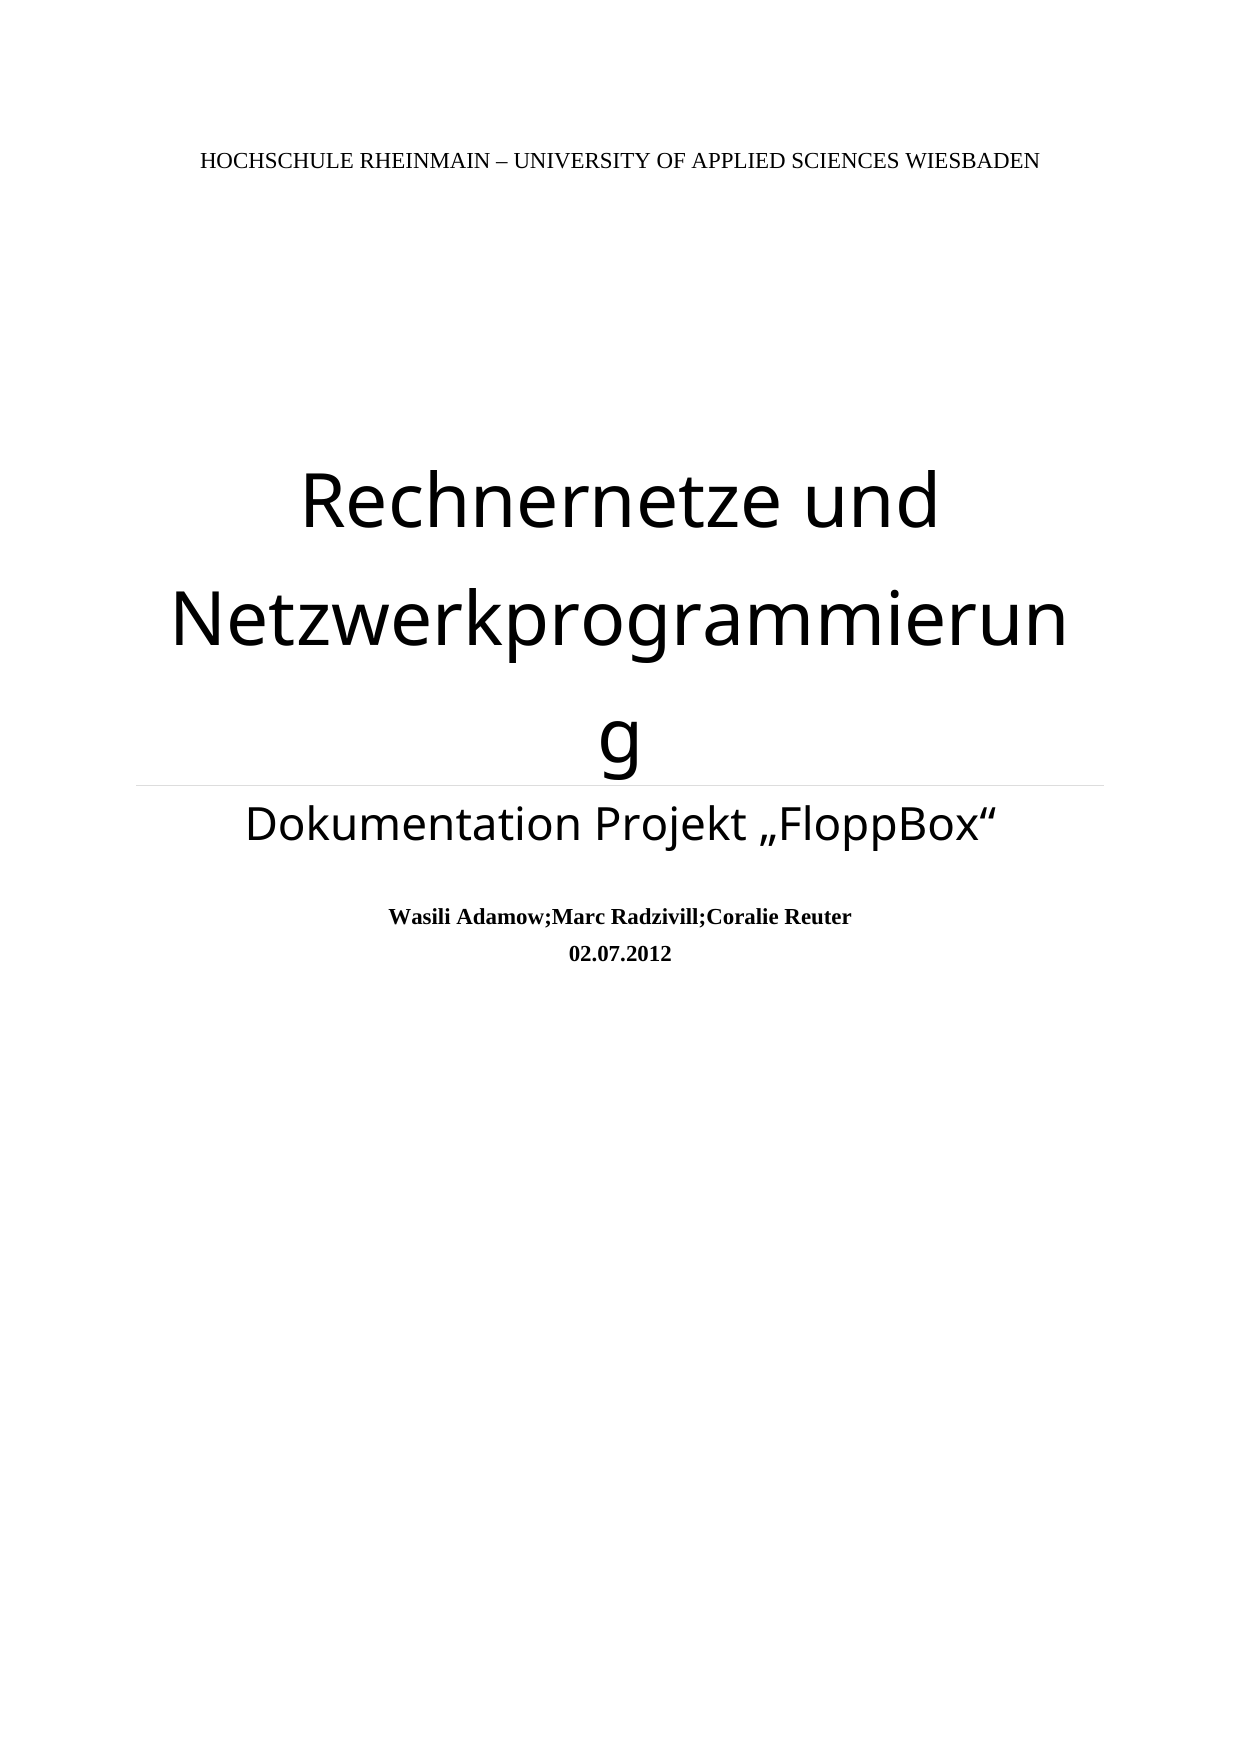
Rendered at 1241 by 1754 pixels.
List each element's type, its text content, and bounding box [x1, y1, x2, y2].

table_cell 02.07.2012 [136, 935, 1104, 972]
table_header Hochschule RheinMAin – University Of Applied Sciences Wiesbaden [136, 148, 1104, 448]
table_cell [136, 860, 1104, 897]
table_cell Dokumentation Projekt „FloppBox“ [136, 786, 1104, 860]
table_cell Rechnernetze und Netzwerkprogrammierung [136, 448, 1104, 785]
table_header [148, 1074, 1093, 1101]
table_cell Wasili Adamow;Marc Radzivill;Coralie Reuter [136, 897, 1104, 935]
